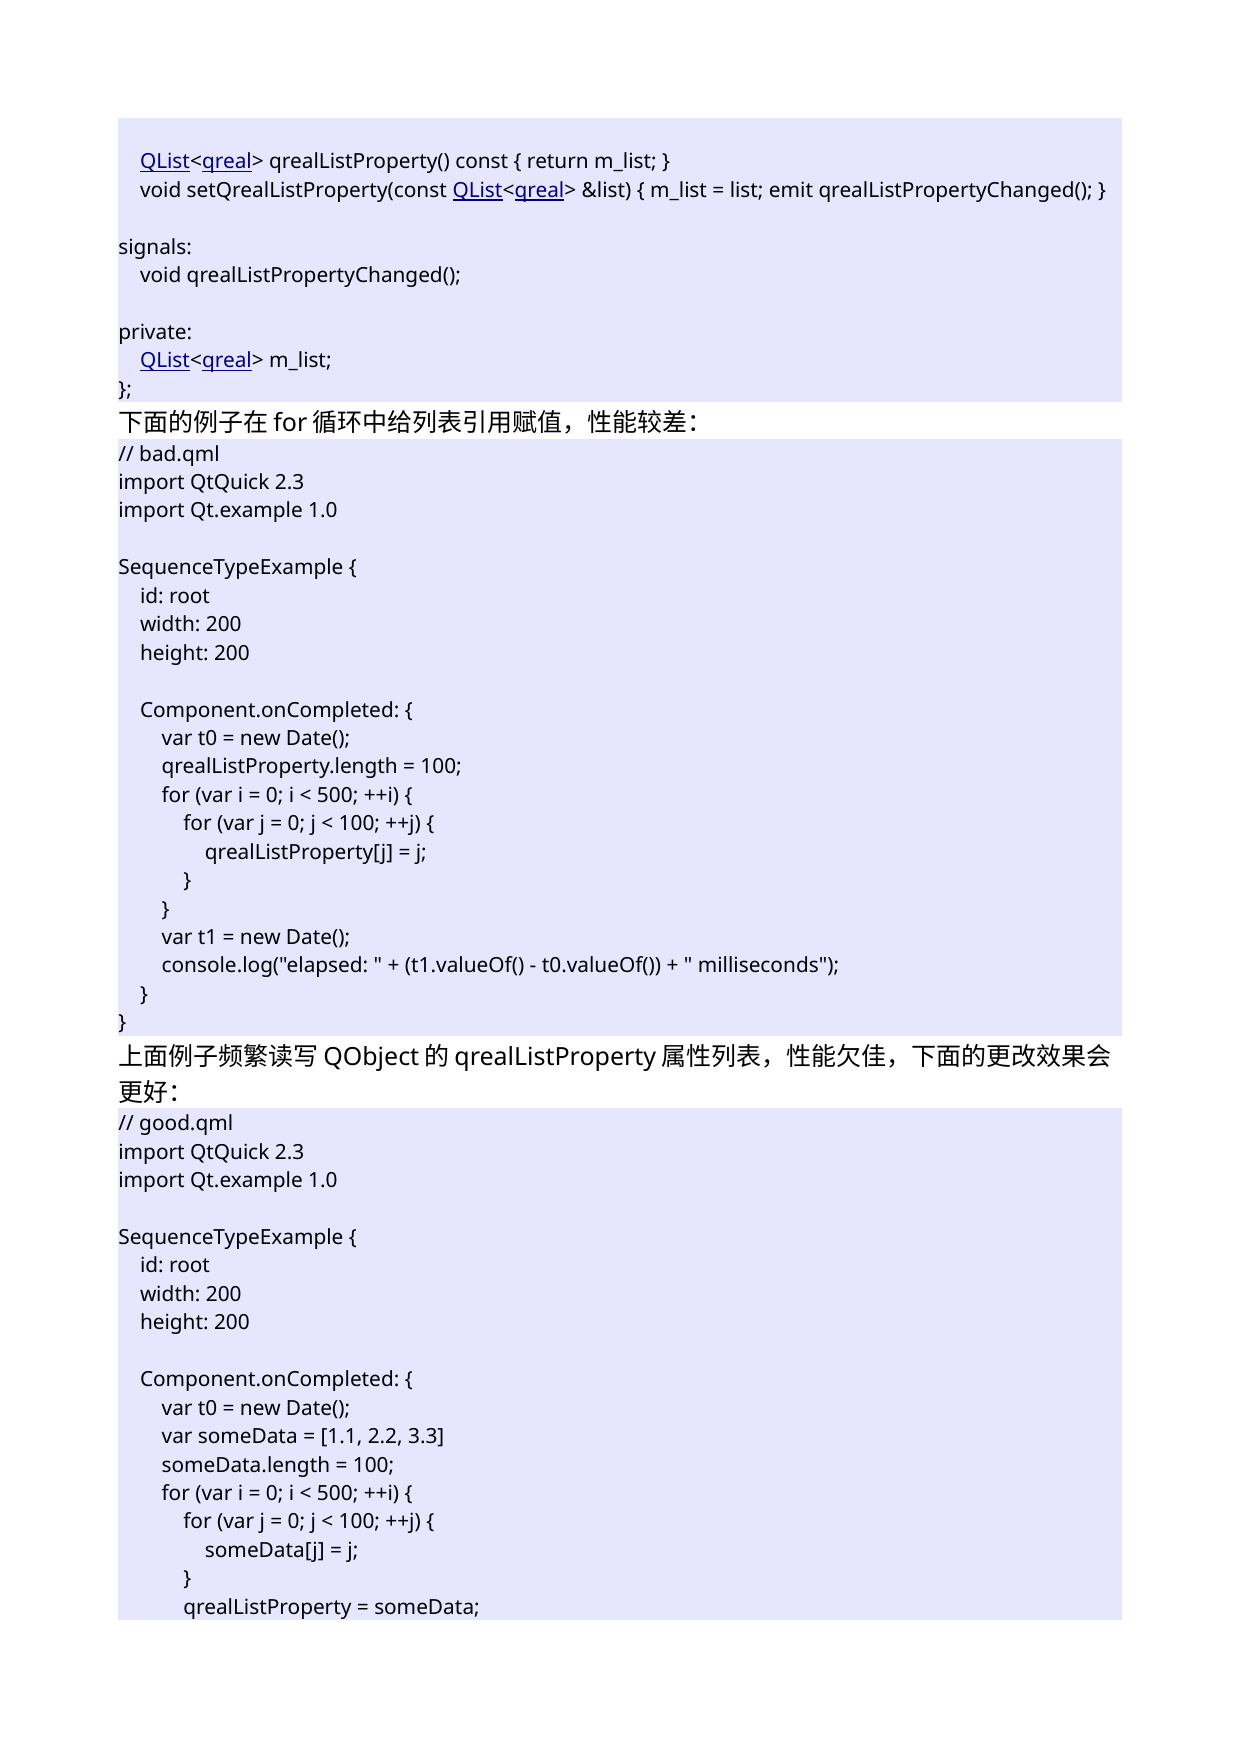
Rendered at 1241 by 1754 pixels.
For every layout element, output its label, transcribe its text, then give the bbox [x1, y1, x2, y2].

text }; [118, 374, 1122, 402]
text var t0 = new Date(); [118, 723, 1122, 752]
text var t1 = new Date(); [118, 922, 1122, 951]
text 上面例子频繁读写QObject的qrealListProperty属性列表，性能欠佳，下面的更改效果会更好： [118, 1036, 1122, 1108]
text } [118, 865, 1122, 894]
text Component.onCompleted: { [118, 695, 1122, 723]
text import Qt.example 1.0 [118, 1165, 1122, 1194]
text private: [118, 317, 1122, 346]
text qrealListProperty.length = 100; [118, 752, 1122, 780]
text for (var i = 0; i < 500; ++i) { [118, 780, 1122, 808]
text id: root [118, 581, 1122, 609]
text import Qt.example 1.0 [118, 496, 1122, 524]
text // good.qml [118, 1108, 1122, 1137]
text for (var i = 0; i < 500; ++i) { [118, 1478, 1122, 1507]
text QList<qreal> qrealListProperty() const { return m_list; } [118, 147, 1122, 175]
text for (var j = 0; j < 100; ++j) { [118, 808, 1122, 837]
text Component.onCompleted: { [118, 1364, 1122, 1393]
text SequenceTypeExample { [118, 1222, 1122, 1251]
text } [118, 1563, 1122, 1592]
text width: 200 [118, 609, 1122, 638]
text signals: [118, 232, 1122, 260]
text import QtQuick 2.3 [118, 1137, 1122, 1165]
text height: 200 [118, 638, 1122, 666]
text width: 200 [118, 1279, 1122, 1307]
text someData[j] = j; [118, 1535, 1122, 1563]
text someData.length = 100; [118, 1450, 1122, 1478]
text } [118, 1007, 1122, 1036]
text id: root [118, 1251, 1122, 1279]
text var t0 = new Date(); [118, 1393, 1122, 1421]
text console.log("elapsed: " + (t1.valueOf() - t0.valueOf()) + " milliseconds"); [118, 951, 1122, 979]
text import QtQuick 2.3 [118, 467, 1122, 496]
text var someData = [1.1, 2.2, 3.3] [118, 1421, 1122, 1450]
text } [118, 894, 1122, 922]
text QList<qreal> m_list; [118, 346, 1122, 374]
text for (var j = 0; j < 100; ++j) { [118, 1507, 1122, 1535]
text void qrealListPropertyChanged(); [118, 260, 1122, 289]
text qrealListProperty = someData; [118, 1592, 1122, 1620]
text SequenceTypeExample { [118, 552, 1122, 581]
text // bad.qml [118, 439, 1122, 467]
text void setQrealListProperty(const QList<qreal> &list) { m_list = list; emit qrealListPropertyChanged(); } [118, 175, 1122, 203]
text qrealListProperty[j] = j; [118, 837, 1122, 865]
text } [118, 979, 1122, 1007]
text height: 200 [118, 1307, 1122, 1336]
text 下面的例子在for循环中给列表引用赋值，性能较差： [118, 402, 1122, 439]
